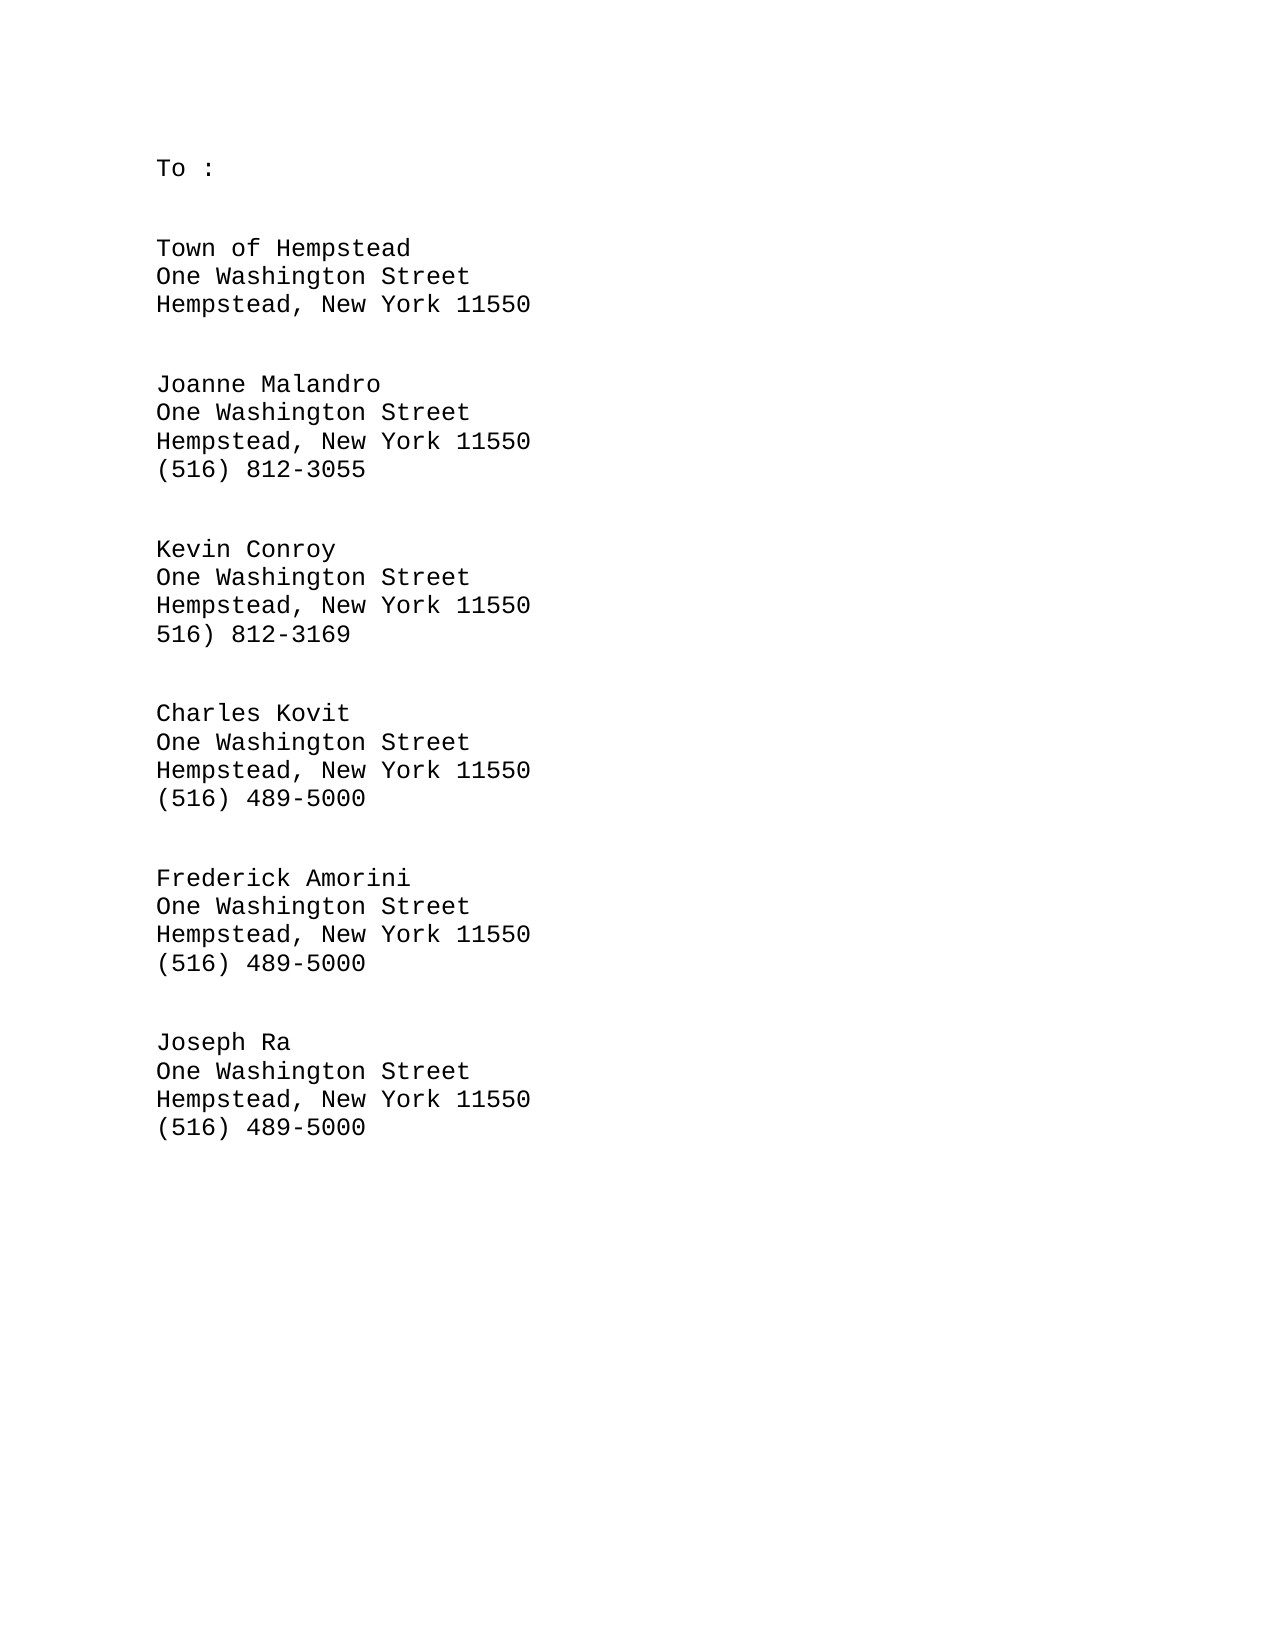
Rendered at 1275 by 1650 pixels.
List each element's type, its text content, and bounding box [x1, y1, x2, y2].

table_cell To : [150, 150, 1125, 190]
table_cell Town of Hempstead One Washington Street Hempstead, New York 11550 [150, 230, 1125, 326]
table_cell [150, 984, 1125, 1024]
table_cell Frederick Amorini One Washington Street Hempstead, New York 11550 (516) 489-5000 [150, 860, 1125, 984]
table_cell Charles Kovit One Washington Street Hempstead, New York 11550 (516) 489-5000 [150, 695, 1125, 820]
table_cell [150, 655, 1125, 695]
table_cell [150, 820, 1125, 859]
table_cell [150, 190, 1125, 229]
table_cell Kevin Conroy One Washington Street Hempstead, New York 11550 516) 812-3169 [150, 530, 1125, 655]
table_cell [150, 491, 1125, 530]
table_cell Joanne Malandro One Washington Street Hempstead, New York 11550 (516) 812-3055 [150, 366, 1125, 491]
table_cell Joseph Ra One Washington Street Hempstead, New York 11550 (516) 489-5000 [150, 1024, 1125, 1149]
table_cell [150, 326, 1125, 366]
